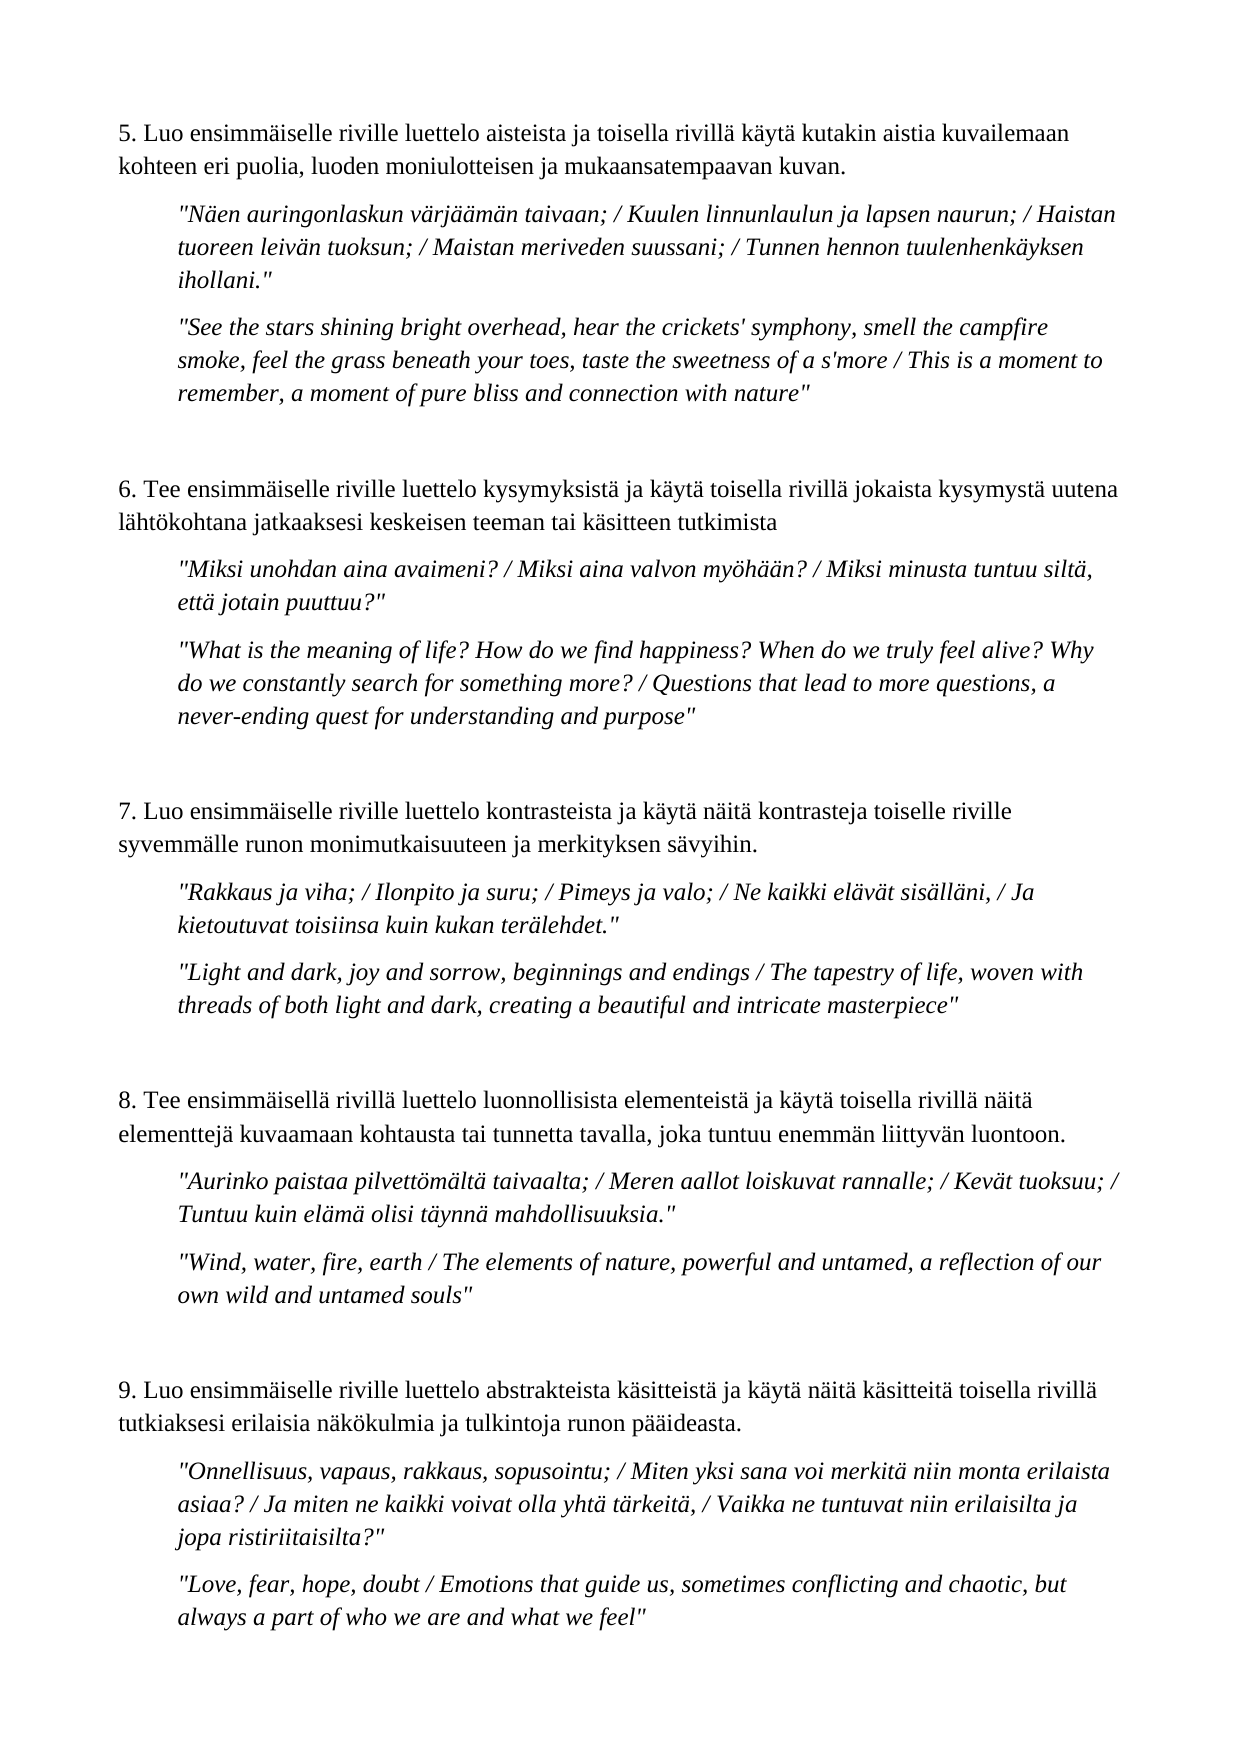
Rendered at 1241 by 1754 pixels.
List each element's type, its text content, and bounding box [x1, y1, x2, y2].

text 6. Tee ensimmäiselle riville luettelo kysymyksistä ja käytä toisella rivillä jokaista kysymystä uutena lähtökohtana jatkaaksesi keskeisen teeman tai käsitteen tutkimista [118, 474, 1122, 535]
text "Rakkaus ja viha; / Ilonpito ja suru; / Pimeys ja valo; / Ne kaikki elävät sisälläni, / Ja kietoutuvat toisiinsa kuin kukan terälehdet." [177, 877, 1122, 938]
text 8. Tee ensimmäisellä rivillä luettelo luonnollisista elementeistä ja käytä toisella rivillä näitä elementtejä kuvaamaan kohtausta tai tunnetta tavalla, joka tuntuu enemmän liittyvän luontoon. [118, 1086, 1122, 1147]
text "Onnellisuus, vapaus, rakkaus, sopusointu; / Miten yksi sana voi merkitä niin monta erilaista asiaa? / Ja miten ne kaikki voivat olla yhtä tärkeitä, / Vaikka ne tuntuvat niin erilaisilta ja jopa ristiriitaisilta?" [177, 1456, 1122, 1551]
text "Love, fear, hope, doubt / Emotions that guide us, sometimes conflicting and chaotic, but always a part of who we are and what we feel" [177, 1569, 1122, 1631]
text "See the stars shining bright overhead, hear the crickets' symphony, smell the campfire smoke, feel the grass beneath your toes, taste the sweetness of a s'more / This is a moment to remember, a moment of pure bliss and connection with nature" [177, 312, 1122, 407]
text "What is the meaning of life? How do we find happiness? When do we truly feel alive? Why do we constantly search for something more? / Questions that lead to more questions, a never-ending quest for understanding and purpose" [177, 635, 1122, 730]
text "Light and dark, joy and sorrow, beginnings and endings / The tapestry of life, woven with threads of both light and dark, creating a beautiful and intricate masterpiece" [177, 957, 1122, 1019]
text "Näen auringonlaskun värjäämän taivaan; / Kuulen linnunlaulun ja lapsen naurun; / Haistan tuoreen leivän tuoksun; / Maistan meriveden suussani; / Tunnen hennon tuulenhenkäyksen ihollani." [177, 199, 1122, 293]
text "Miksi unohdan aina avaimeni? / Miksi aina valvon myöhään? / Miksi minusta tuntuu siltä, että jotain puuttuu?" [177, 554, 1122, 616]
text 7. Luo ensimmäiselle riville luettelo kontrasteista ja käytä näitä kontrasteja toiselle riville syvemmälle runon monimutkaisuuteen ja merkityksen sävyihin. [118, 796, 1122, 858]
text 5. Luo ensimmäiselle riville luettelo aisteista ja toisella rivillä käytä kutakin aistia kuvailemaan kohteen eri puolia, luoden moniulotteisen ja mukaansatempaavan kuvan. [118, 118, 1122, 180]
text "Aurinko paistaa pilvettömältä taivaalta; / Meren aallot loiskuvat rannalle; / Kevät tuoksuu; / Tuntuu kuin elämä olisi täynnä mahdollisuuksia." [177, 1166, 1122, 1228]
text "Wind, water, fire, earth / The elements of nature, powerful and untamed, a reflection of our own wild and untamed souls" [177, 1247, 1122, 1309]
text 9. Luo ensimmäiselle riville luettelo abstrakteista käsitteistä ja käytä näitä käsitteitä toisella rivillä tutkiaksesi erilaisia näkökulmia ja tulkintoja runon pääideasta. [118, 1375, 1122, 1437]
